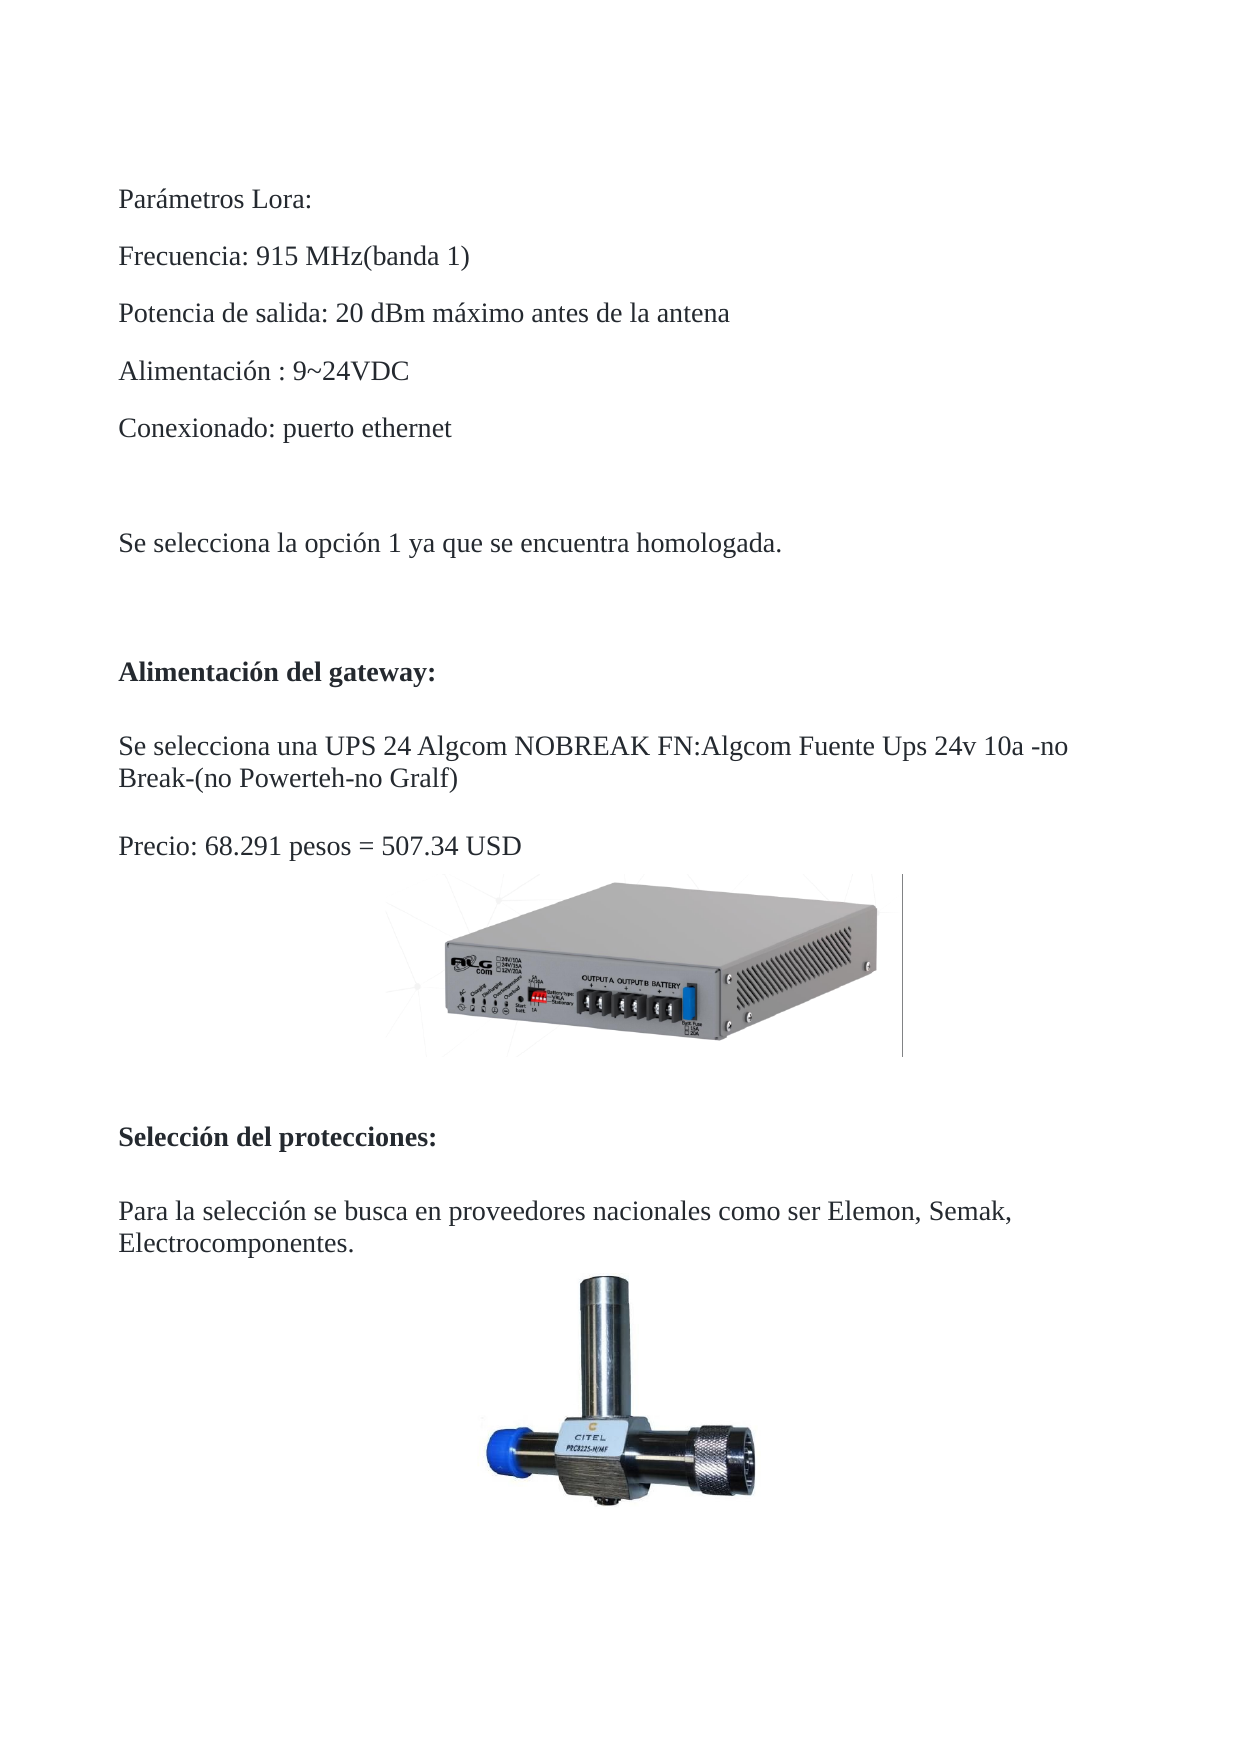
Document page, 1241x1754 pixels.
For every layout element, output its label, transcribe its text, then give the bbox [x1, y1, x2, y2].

text Conexionado: puerto ethernet [118, 411, 1122, 444]
subtitle Alimentación del gateway: [118, 655, 1122, 688]
text Precio: 68.291 pesos = 507.34 USD [118, 800, 1122, 861]
text Se selecciona una UPS 24 Algcom NOBREAK FN:Algcom Fuente Ups 24v 10a -no Break-(no Powerteh-no Gralf) [118, 700, 1122, 794]
picture [467, 1273, 773, 1509]
text Se selecciona la opción 1 ya que se encuentra homologada. [118, 526, 1122, 558]
text Frecuencia: 915 MHz(banda 1) [118, 239, 1122, 271]
text Alimentación : 9~24VDC [118, 354, 1122, 386]
text Parámetros Lora: [118, 182, 1122, 214]
text Potencia de salida: 20 dBm máximo antes de la antena [118, 296, 1122, 329]
subtitle Selección del protecciones: [118, 1120, 1122, 1152]
text Para la selección se busca en proveedores nacionales como ser Elemon, Semak, Electrocomponentes. [118, 1165, 1122, 1258]
picture [385, 874, 903, 1057]
